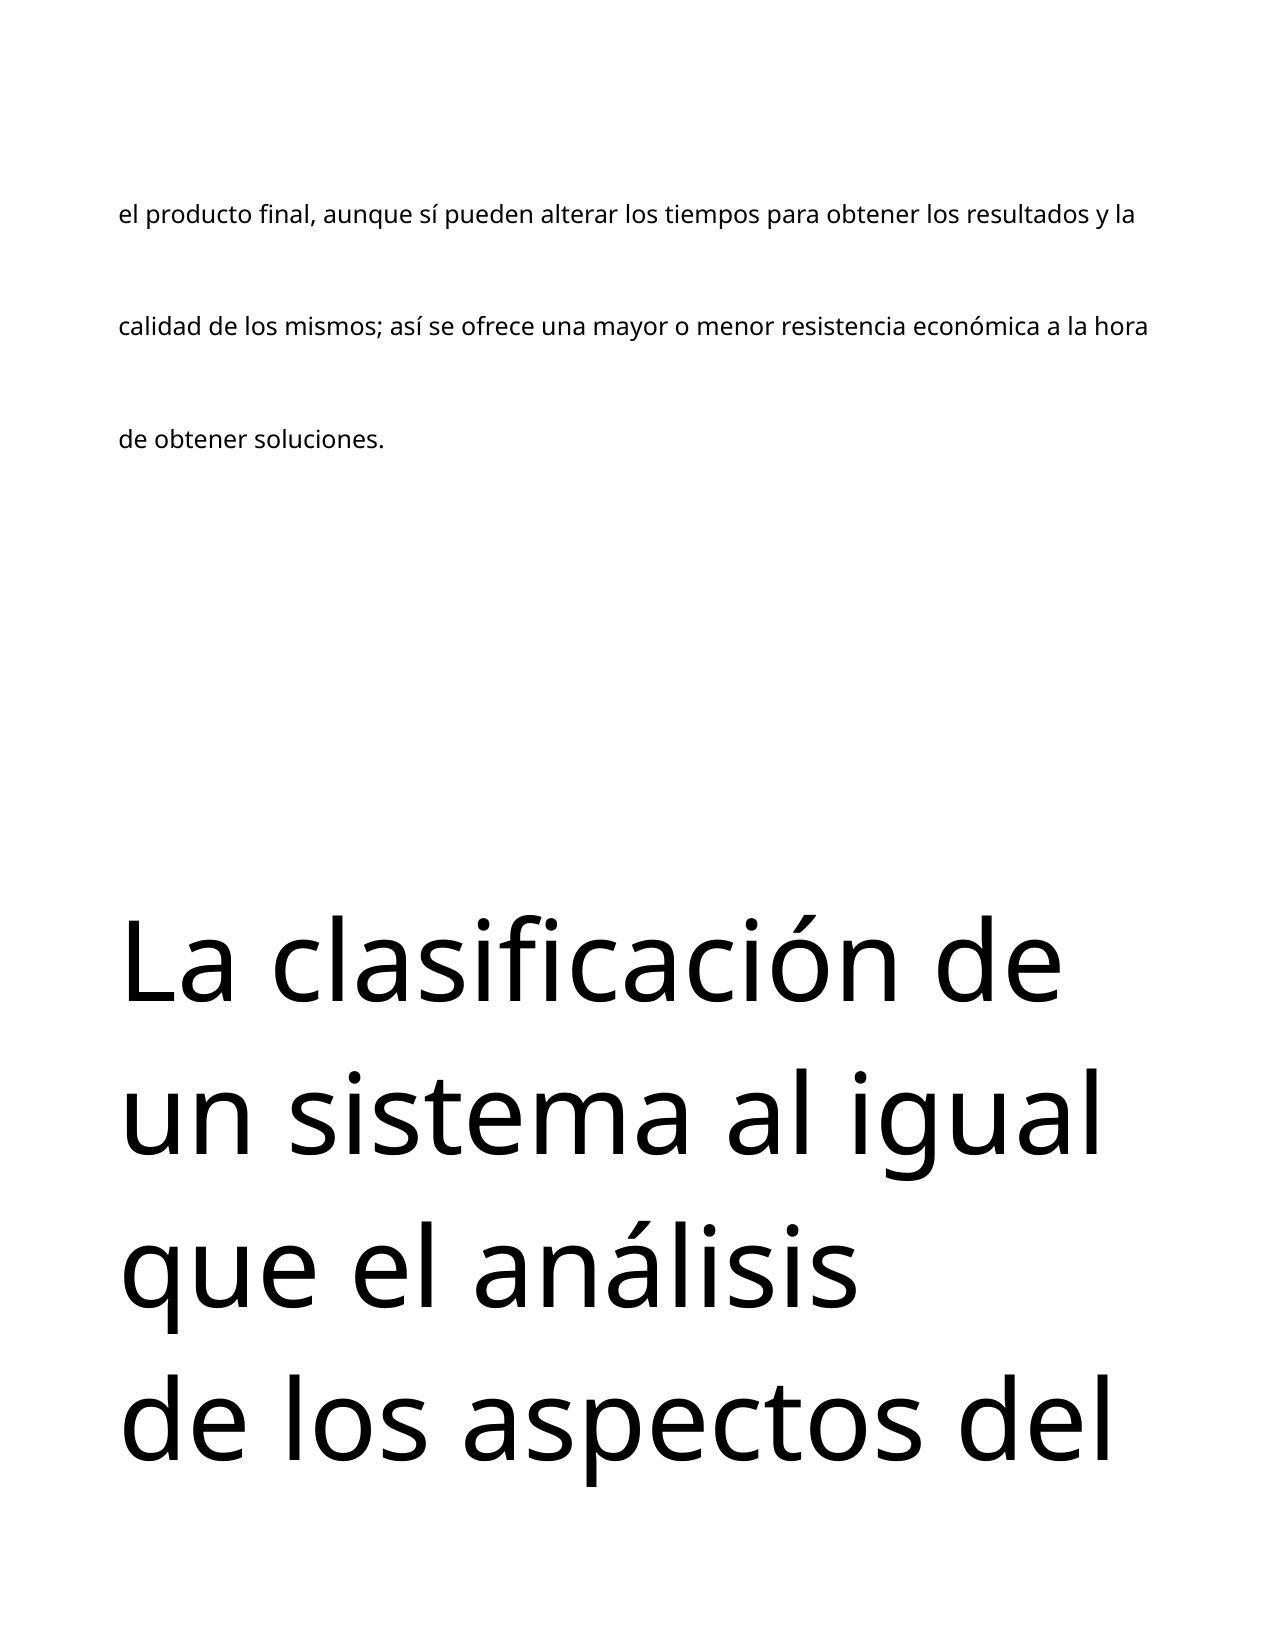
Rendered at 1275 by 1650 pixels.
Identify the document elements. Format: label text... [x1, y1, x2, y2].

text La clasificación de un sistema al igual que el análisis de los aspectos del [118, 881, 1157, 1493]
text el producto final, aunque sí pueden alterar los tiempos para obtener los resultados y la calidad de los mismos; así se ofrece una mayor o menor resistencia económica a la hora de obtener soluciones. [118, 118, 1157, 456]
